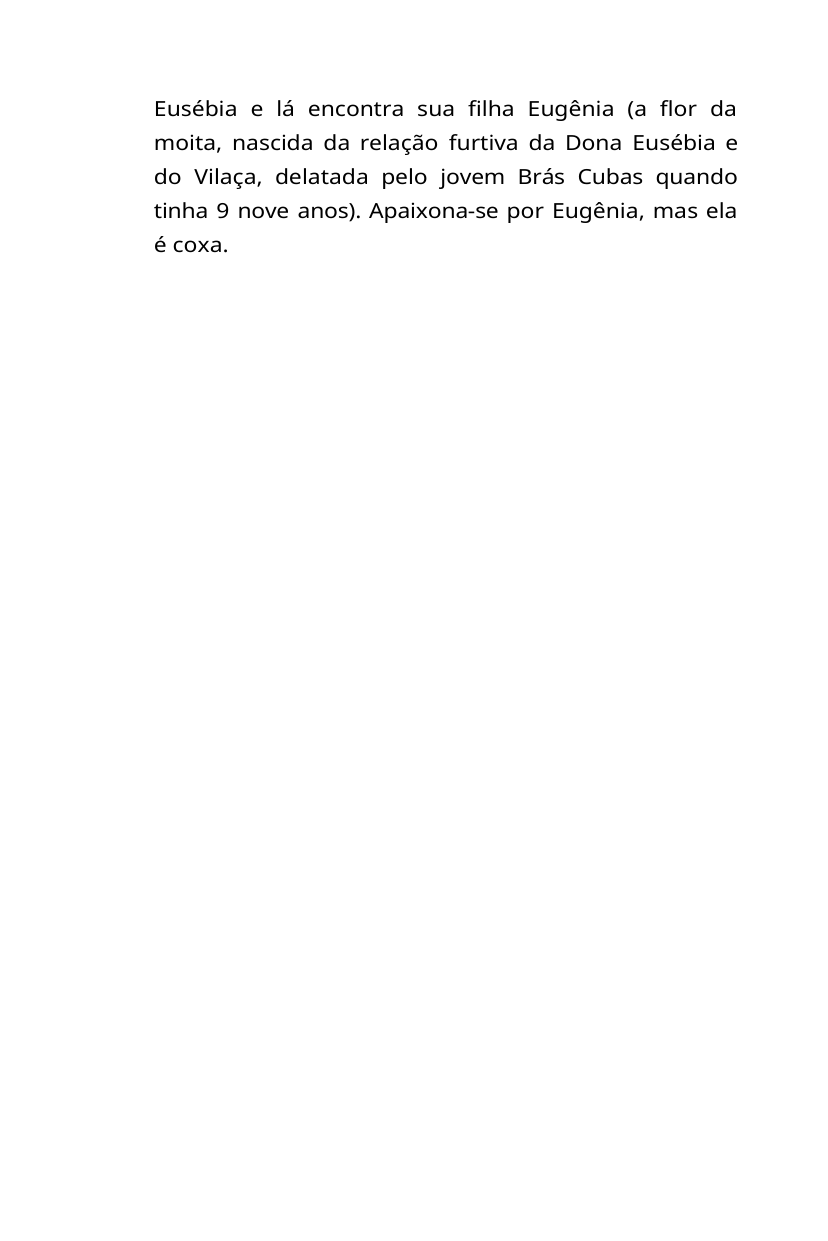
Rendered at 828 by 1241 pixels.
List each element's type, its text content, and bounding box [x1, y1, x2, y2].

list Eusébia e lá encontra sua filha Eugênia (a flor da moita, nascida da relação furtiva da Dona Eusébia e do Vilaça, delatada pelo jovem Brás Cubas quando tinha 9 nove anos). Apaixona-se por Eugênia, mas ela é coxa. [135, 94, 738, 258]
